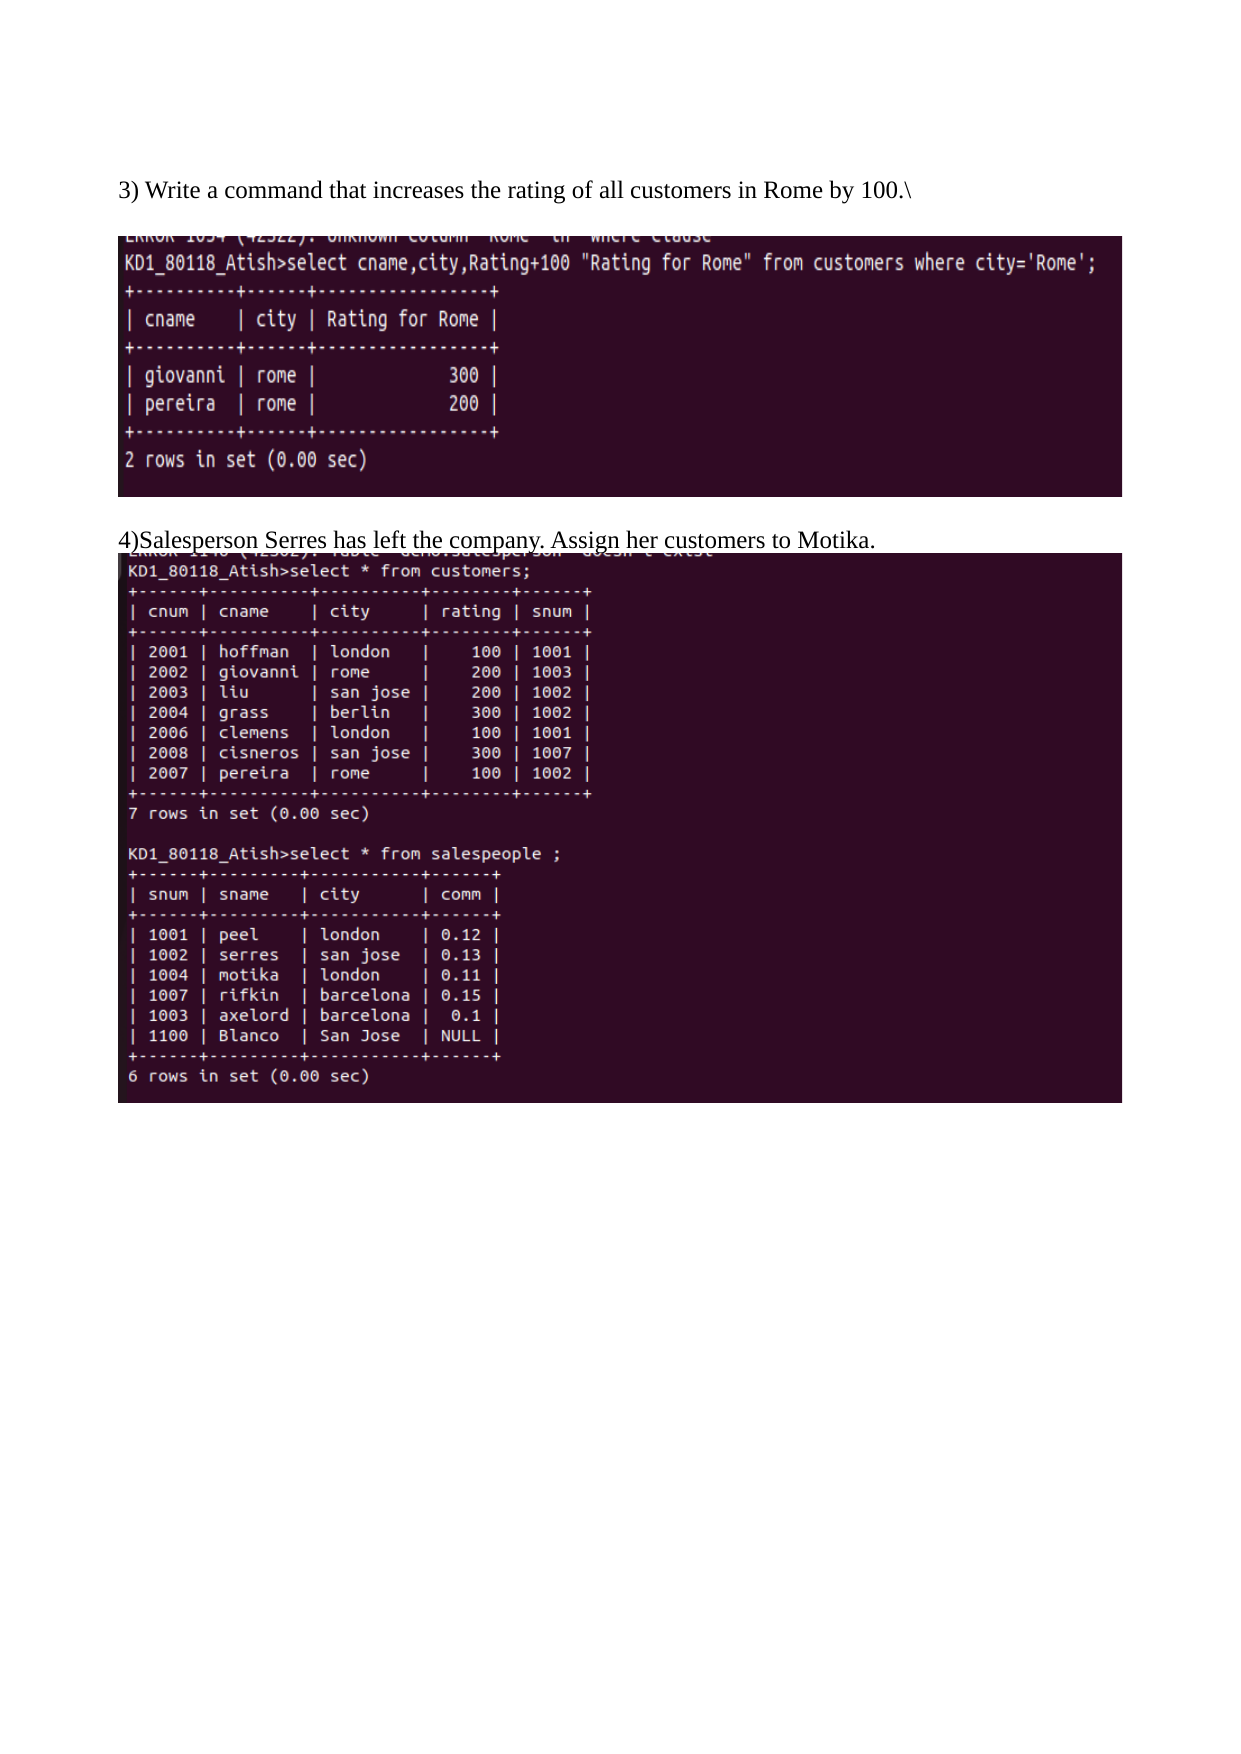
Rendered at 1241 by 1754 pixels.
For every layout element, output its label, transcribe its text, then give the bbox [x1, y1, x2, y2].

text 3) Write a command that increases the rating of all customers in Rome by 100.\ [118, 176, 1122, 204]
text 4)Salesperson Serres has left the company. Assign her customers to Motika. [118, 525, 1122, 553]
picture [118, 236, 1123, 497]
picture [118, 553, 1123, 1103]
